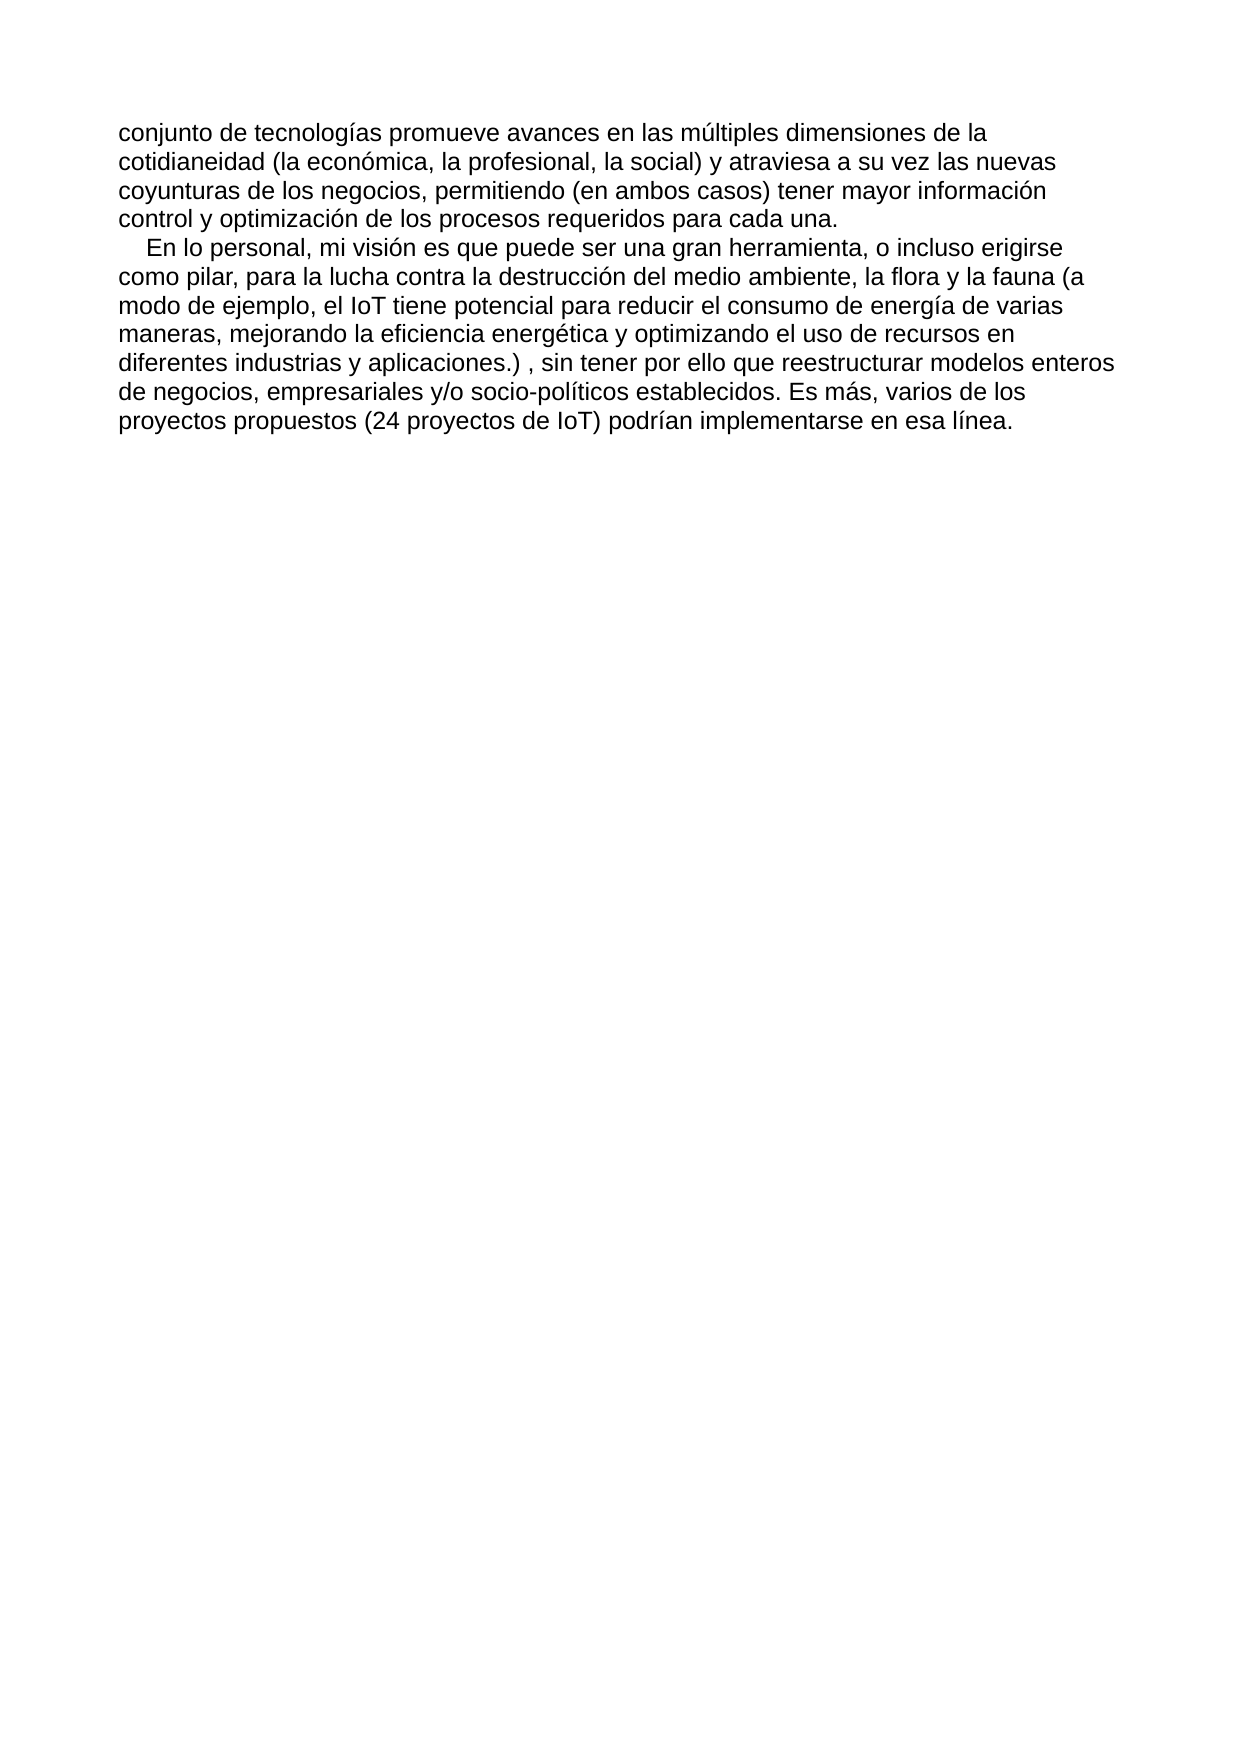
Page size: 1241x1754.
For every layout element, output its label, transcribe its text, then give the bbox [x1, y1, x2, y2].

text En lo personal, mi visión es que puede ser una gran herramienta, o incluso erigirse como pilar, para la lucha contra la destrucción del medio ambiente, la flora y la fauna (a modo de ejemplo, el IoT tiene potencial para reducir el consumo de energía de varias maneras, mejorando la eficiencia energética y optimizando el uso de recursos en diferentes industrias y aplicaciones.) , sin tener por ello que reestructurar modelos enteros de negocios, empresariales y/o socio-políticos establecidos. Es más, varios de los proyectos propuestos (24 proyectos de IoT) podrían implementarse en esa línea. [118, 233, 1122, 434]
text conjunto de tecnologías promueve avances en las múltiples dimensiones de la cotidianeidad (la económica, la profesional, la social) y atraviesa a su vez las nuevas coyunturas de los negocios, permitiendo (en ambos casos) tener mayor información control y optimización de los procesos requeridos para cada una. [118, 118, 1122, 233]
